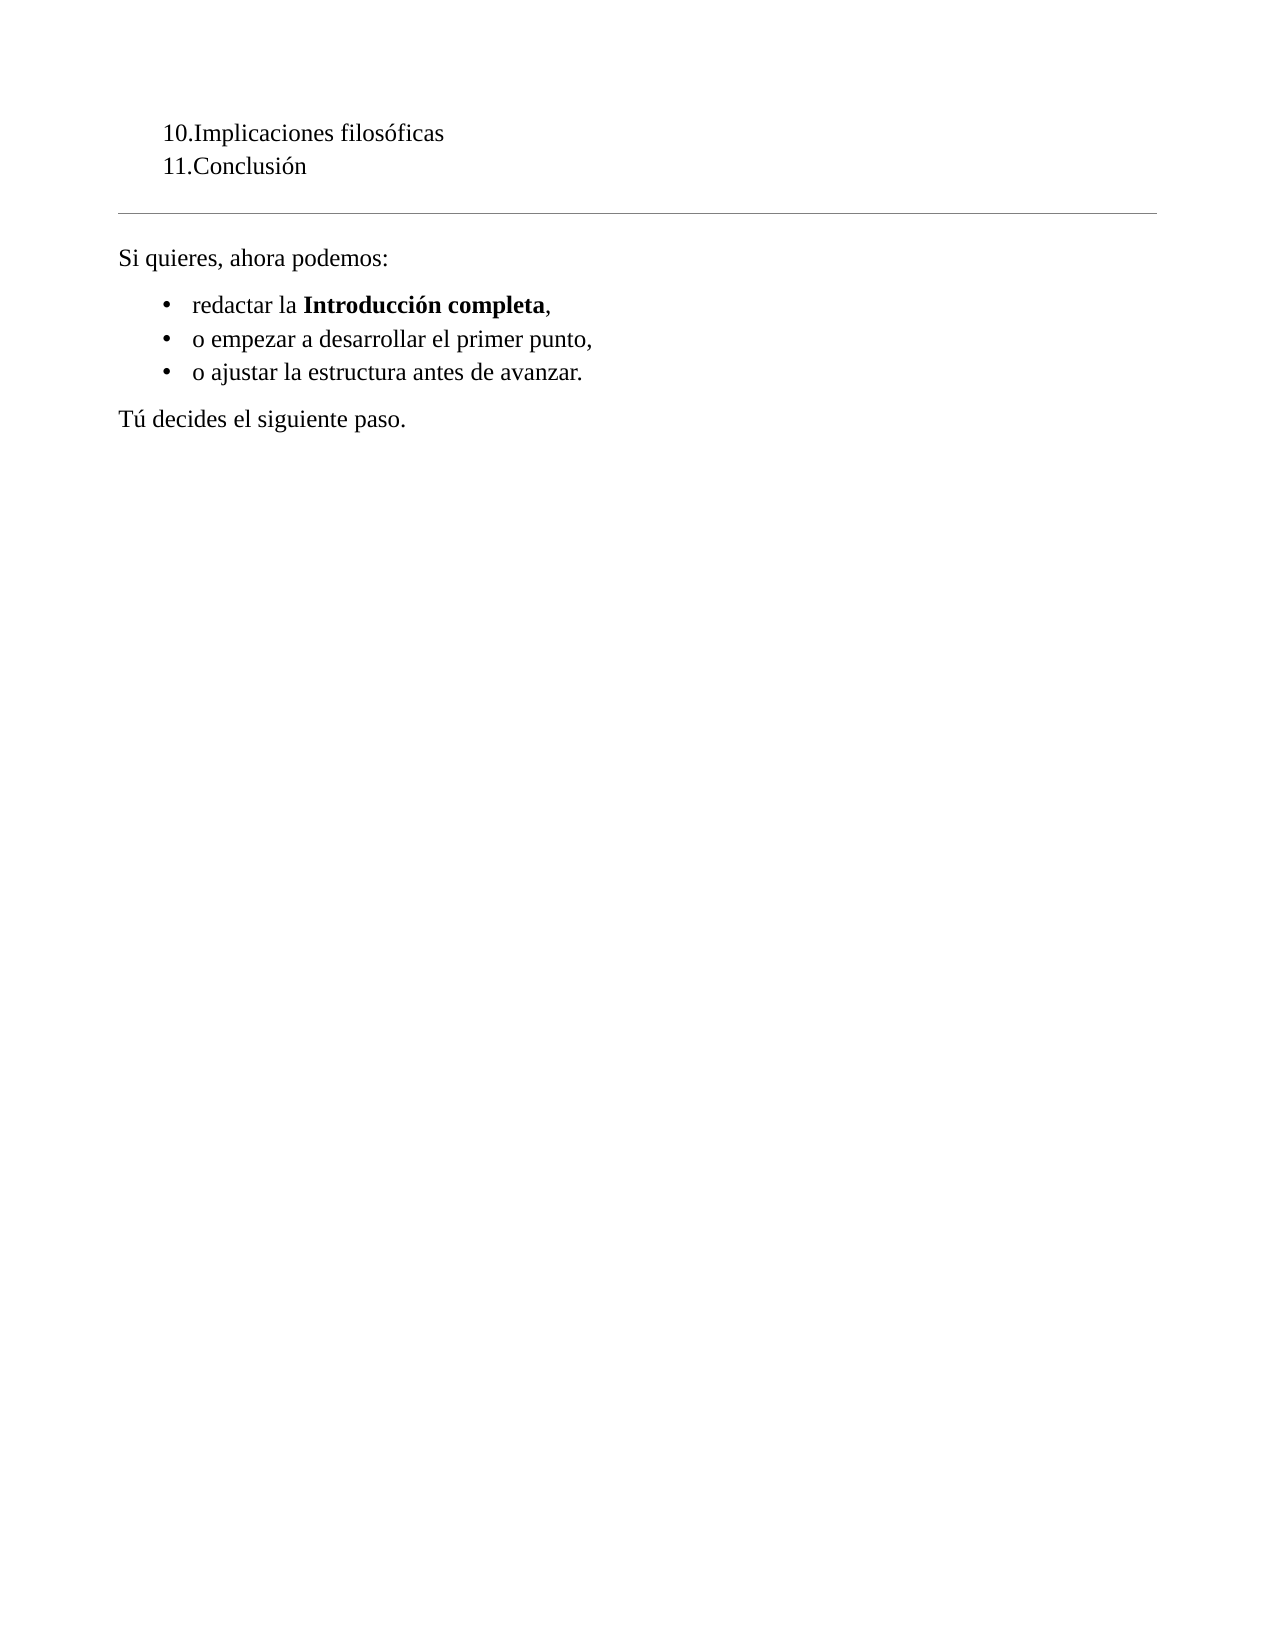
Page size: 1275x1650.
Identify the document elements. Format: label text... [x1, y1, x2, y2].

list o ajustar la estructura antes de avanzar. [162, 357, 1157, 385]
list Implicaciones filosóficas [162, 118, 1157, 147]
list Conclusión [162, 151, 1157, 180]
text Tú decides el siguiente paso. [118, 404, 1157, 433]
text Si quieres, ahora podemos: [118, 243, 1157, 272]
list o empezar a desarrollar el primer punto, [162, 324, 1157, 352]
list redactar la Introducción completa, [162, 291, 1157, 319]
